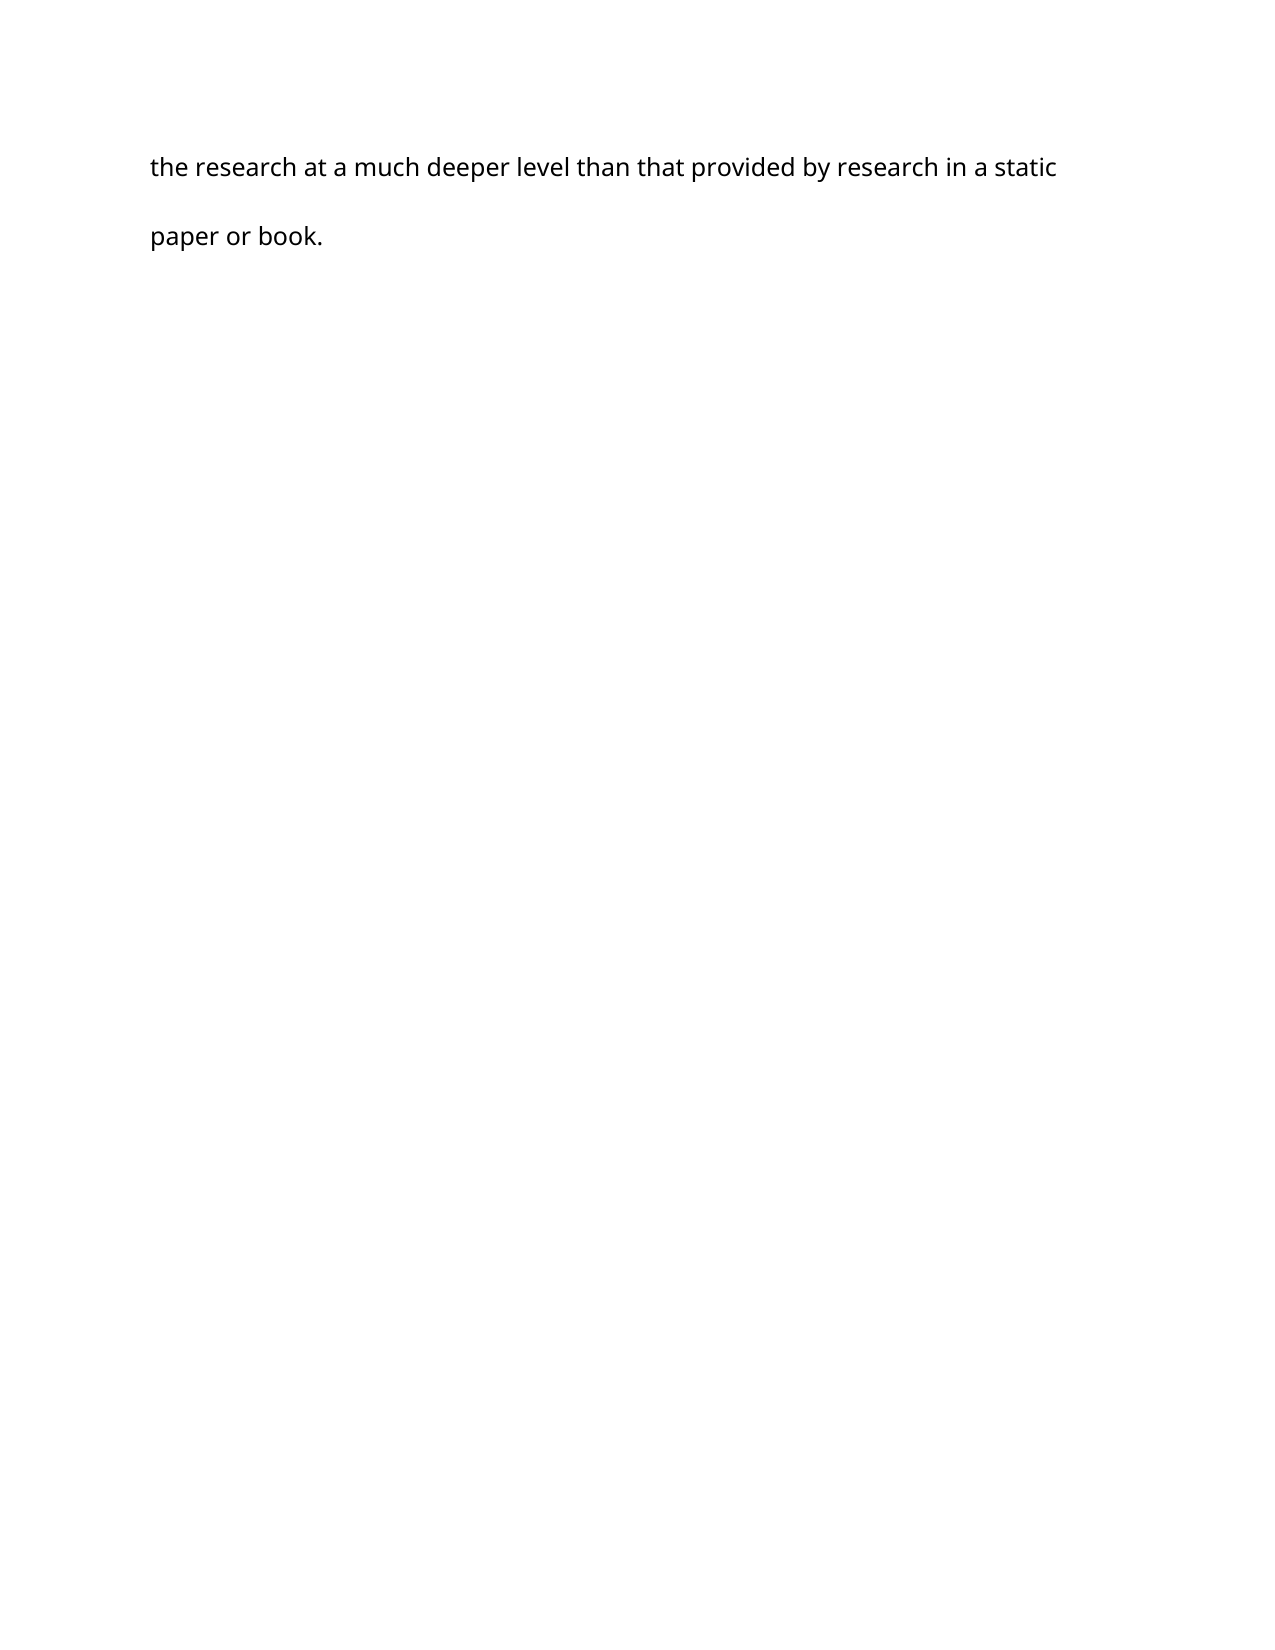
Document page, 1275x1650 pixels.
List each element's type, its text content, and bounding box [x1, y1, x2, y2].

text the research at a much deeper level than that provided by research in a static paper or book. [150, 150, 1125, 252]
